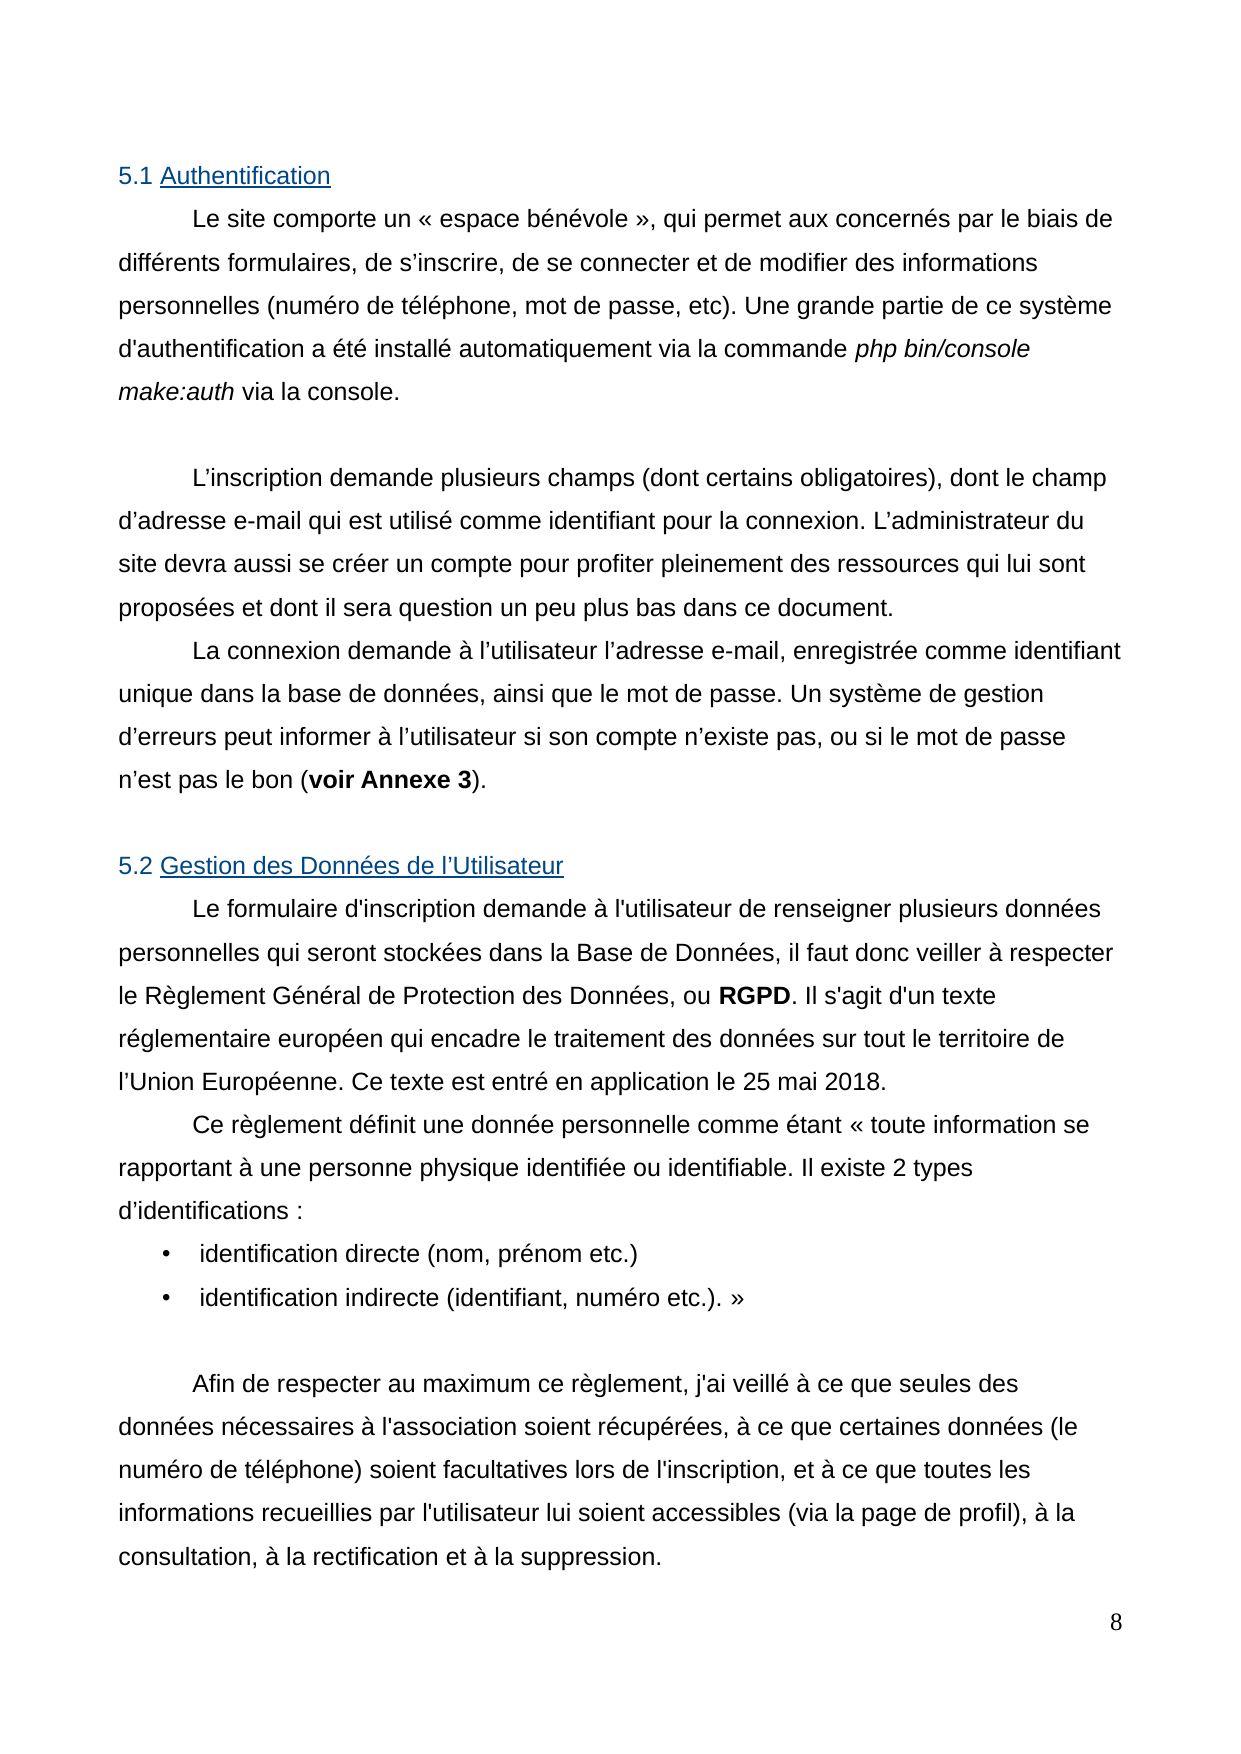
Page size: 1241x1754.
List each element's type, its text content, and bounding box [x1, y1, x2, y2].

text La connexion demande à l’utilisateur l’adresse e-mail, enregistrée comme identifiant unique dans la base de données, ainsi que le mot de passe. Un système de gestion d’erreurs peut informer à l’utilisateur si son compte n’existe pas, ou si le mot de passe n’est pas le bon (voir Annexe 3). [118, 636, 1122, 794]
text Le formulaire d'inscription demande à l'utilisateur de renseigner plusieurs données personnelles qui seront stockées dans la Base de Données, il faut donc veiller à respecter le Règlement Général de Protection des Données, ou RGPD. Il s'agit d'un texte réglementaire européen qui encadre le traitement des données sur tout le territoire de l’Union Européenne. Ce texte est entré en application le 25 mai 2018. [118, 894, 1122, 1096]
list identification indirecte (identifiant, numéro etc.). » [162, 1283, 1122, 1311]
text Afin de respecter au maximum ce règlement, j'ai veillé à ce que seules des données nécessaires à l'association soient récupérées, à ce que certaines données (le numéro de téléphone) soient facultatives lors de l'inscription, et à ce que toutes les informations recueillies par l'utilisateur lui soient accessibles (via la page de profil), à la consultation, à la rectification et à la suppression. [118, 1369, 1122, 1570]
text L’inscription demande plusieurs champs (dont certains obligatoires), dont le champ d’adresse e-mail qui est utilisé comme identifiant pour la connexion. L’administrateur du site devra aussi se créer un compte pour profiter pleinement des ressources qui lui sont proposées et dont il sera question un peu plus bas dans ce document. [118, 463, 1122, 621]
list identification directe (nom, prénom etc.) [162, 1239, 1122, 1268]
text Le site comporte un « espace bénévole », qui permet aux concernés par le biais de différents formulaires, de s’inscrire, de se connecter et de modifier des informations personnelles (numéro de téléphone, mot de passe, etc). Une grande partie de ce système d'authentification a été installé automatiquement via la commande php bin/console make:auth via la console. [118, 204, 1122, 406]
text Ce règlement définit une donnée personnelle comme étant « toute information se rapportant à une personne physique identifiée ou identifiable. Il existe 2 types d’identifications : [118, 1110, 1122, 1225]
text 5.1 Authentification [118, 161, 1122, 190]
text 5.2 Gestion des Données de l’Utilisateur [118, 851, 1122, 880]
